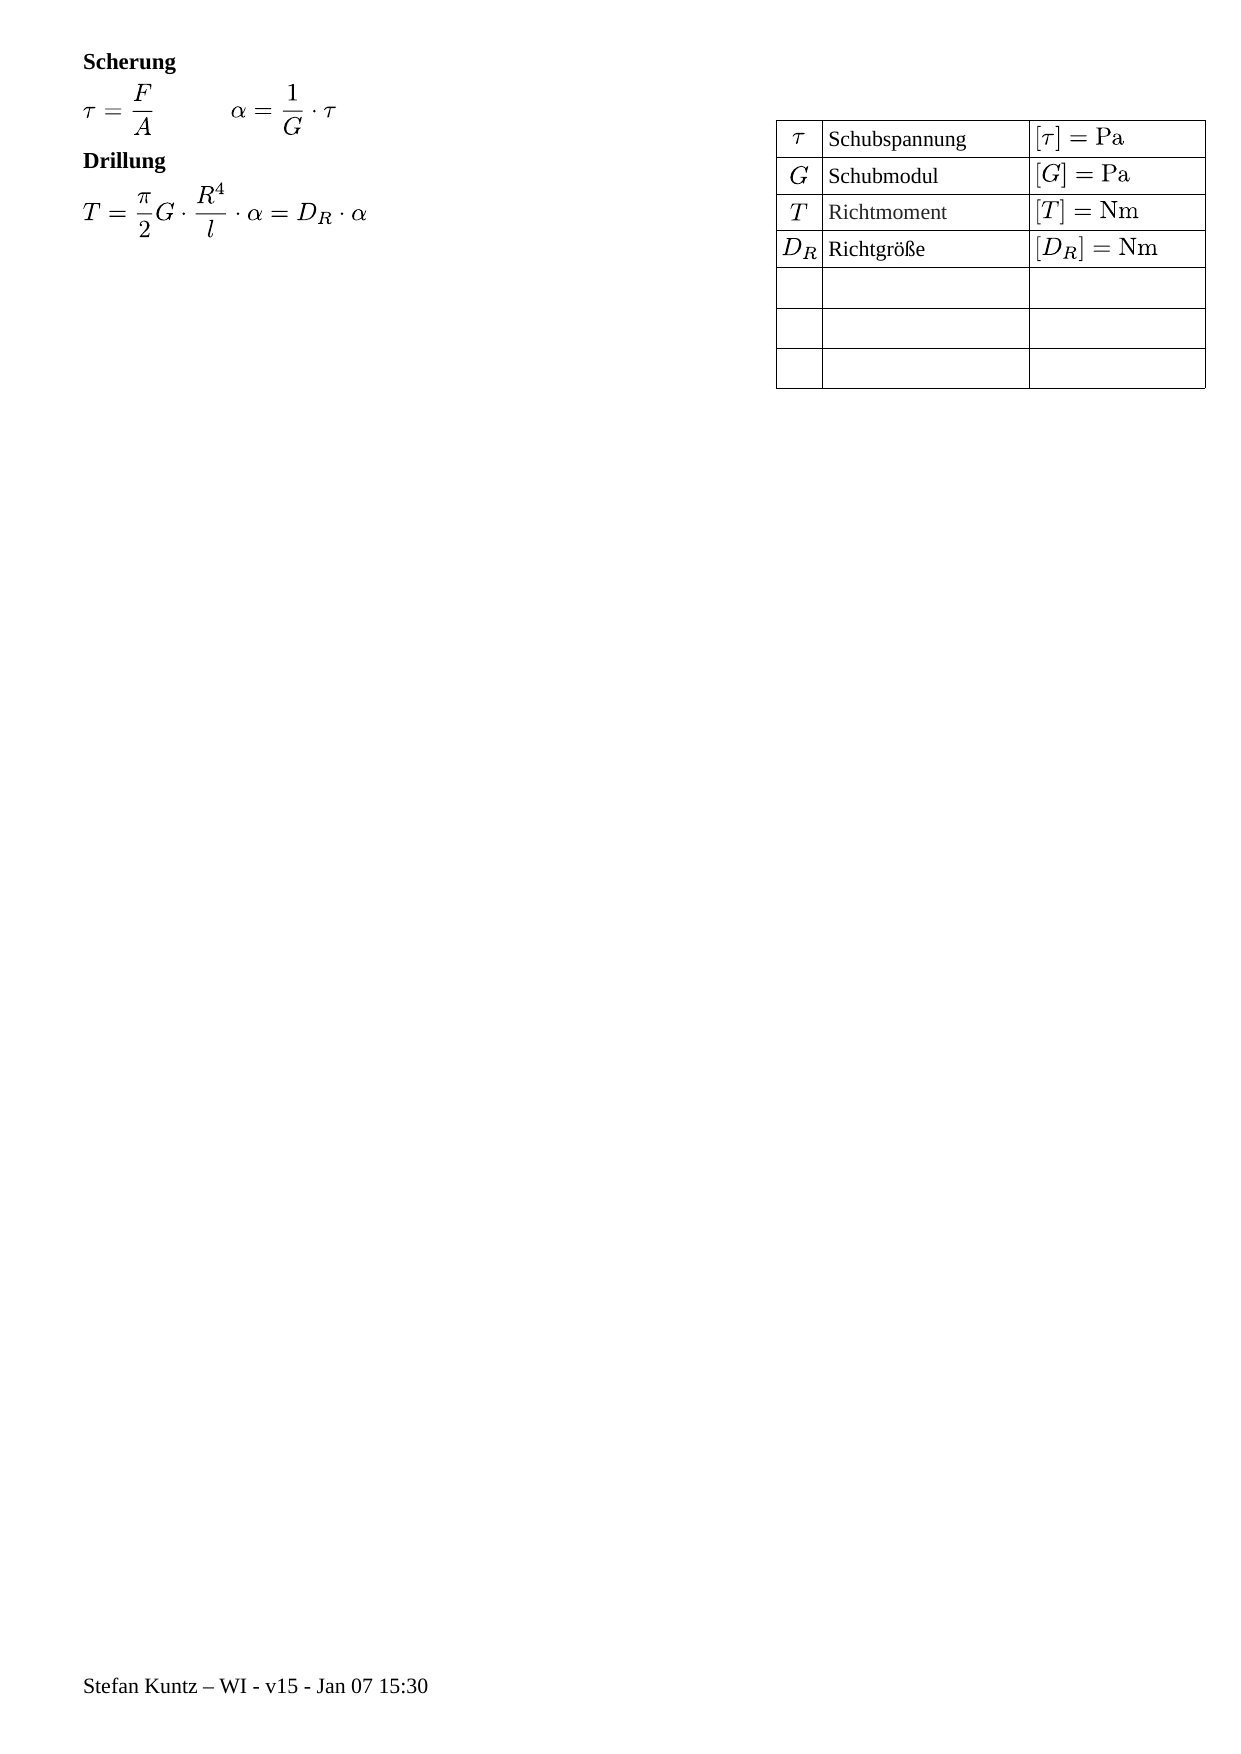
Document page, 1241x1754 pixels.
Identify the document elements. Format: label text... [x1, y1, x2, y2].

table_cell [1030, 309, 1205, 348]
table_cell [777, 231, 822, 267]
table_cell Schubmodul [823, 158, 1029, 193]
table_cell [1030, 268, 1205, 307]
table_cell [1030, 158, 1205, 193]
table_header [1030, 121, 1205, 157]
table_cell [823, 309, 1029, 348]
table_cell [823, 349, 1029, 388]
subtitle Scherung [83, 48, 1161, 75]
table_cell [1030, 195, 1205, 230]
table_cell [1030, 231, 1205, 267]
table_cell [777, 268, 822, 307]
subtitle Drillung [83, 147, 776, 173]
table_cell [777, 309, 822, 348]
table_header Schubspannung [823, 121, 1029, 157]
table_cell [777, 195, 822, 230]
table_cell [777, 158, 822, 193]
table_cell Richtgröße [823, 231, 1029, 267]
table_header [777, 121, 822, 157]
table_cell [777, 349, 822, 388]
table_cell [823, 268, 1029, 307]
table_cell Richtmoment [823, 195, 1029, 230]
table_cell [1030, 349, 1205, 388]
